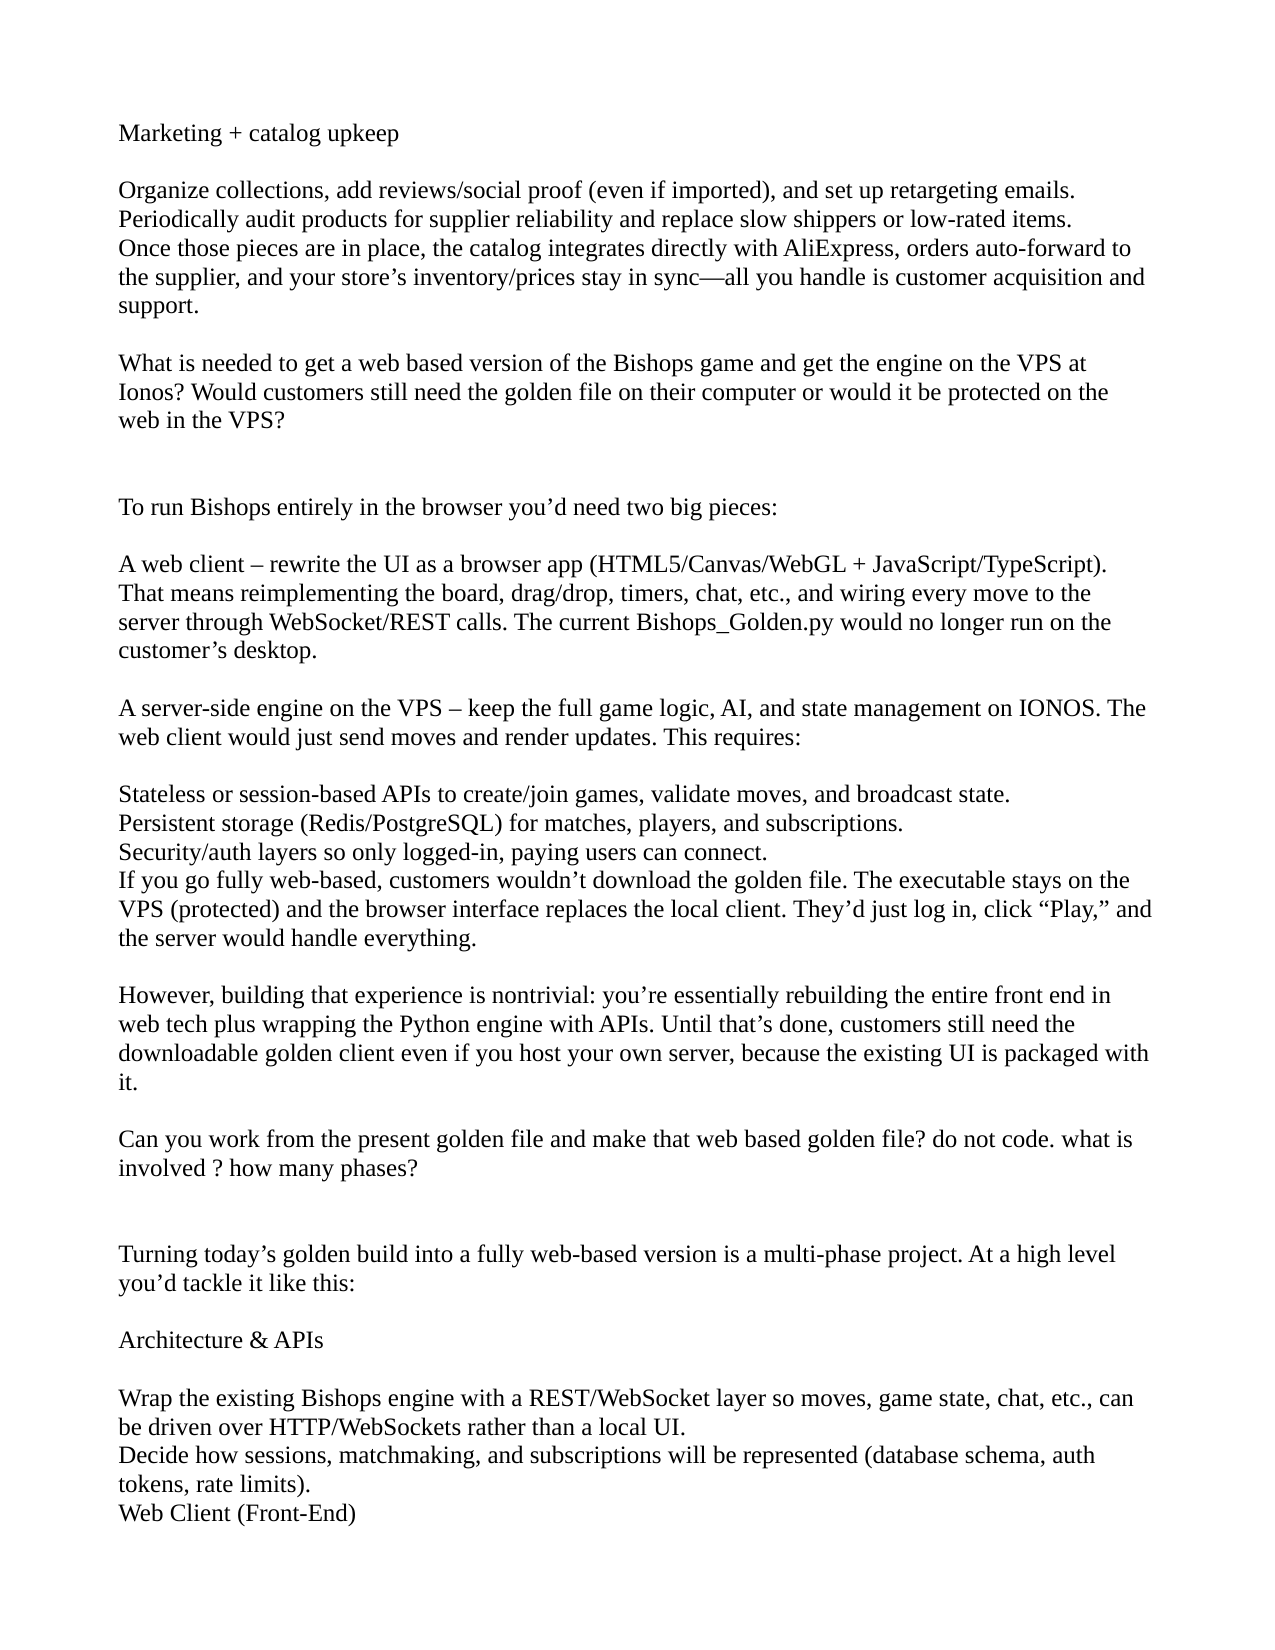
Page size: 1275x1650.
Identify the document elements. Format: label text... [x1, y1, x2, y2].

text To run Bishops entirely in the browser you’d need two big pieces: [118, 492, 1157, 521]
text Can you work from the present golden file and make that web based golden file? do not code. what is involved ? how many phases? [118, 1124, 1157, 1182]
text Once those pieces are in place, the catalog integrates directly with AliExpress, orders auto-forward to the supplier, and your store’s inventory/prices stay in sync—all you handle is customer acquisition and support. [118, 233, 1157, 319]
text What is needed to get a web based version of the Bishops game and get the engine on the VPS at Ionos? Would customers still need the golden file on their computer or would it be protected on the web in the VPS? [118, 348, 1157, 434]
text However, building that experience is nontrivial: you’re essentially rebuilding the entire front end in web tech plus wrapping the Python engine with APIs. Until that’s done, customers still need the downloadable golden client even if you host your own server, because the existing UI is packaged with it. [118, 981, 1157, 1096]
text Architecture & APIs [118, 1326, 1157, 1354]
text Periodically audit products for supplier reliability and replace slow shippers or low-rated items. [118, 204, 1157, 233]
text Web Client (Front-End) [118, 1498, 1157, 1527]
text A web client – rewrite the UI as a browser app (HTML5/Canvas/WebGL + JavaScript/TypeScript). That means reimplementing the board, drag/drop, timers, chat, etc., and wiring every move to the server through WebSocket/REST calls. The current Bishops_Golden.py would no longer run on the customer’s desktop. [118, 549, 1157, 664]
text Decide how sessions, matchmaking, and subscriptions will be represented (database schema, auth tokens, rate limits). [118, 1441, 1157, 1498]
text Security/auth layers so only logged-in, paying users can connect. [118, 837, 1157, 866]
text If you go fully web-based, customers wouldn’t download the golden file. The executable stays on the VPS (protected) and the browser interface replaces the local client. They’d just log in, click “Play,” and the server would handle everything. [118, 866, 1157, 952]
text Wrap the existing Bishops engine with a REST/WebSocket layer so moves, game state, chat, etc., can be driven over HTTP/WebSockets rather than a local UI. [118, 1383, 1157, 1441]
text Turning today’s golden build into a fully web-based version is a multi-phase project. At a high level you’d tackle it like this: [118, 1239, 1157, 1297]
text A server-side engine on the VPS – keep the full game logic, AI, and state management on IONOS. The web client would just send moves and render updates. This requires: [118, 693, 1157, 751]
text Organize collections, add reviews/social proof (even if imported), and set up retargeting emails. [118, 176, 1157, 204]
text Marketing + catalog upkeep [118, 118, 1157, 147]
text Stateless or session-based APIs to create/join games, validate moves, and broadcast state. [118, 779, 1157, 808]
text Persistent storage (Redis/PostgreSQL) for matches, players, and subscriptions. [118, 808, 1157, 837]
